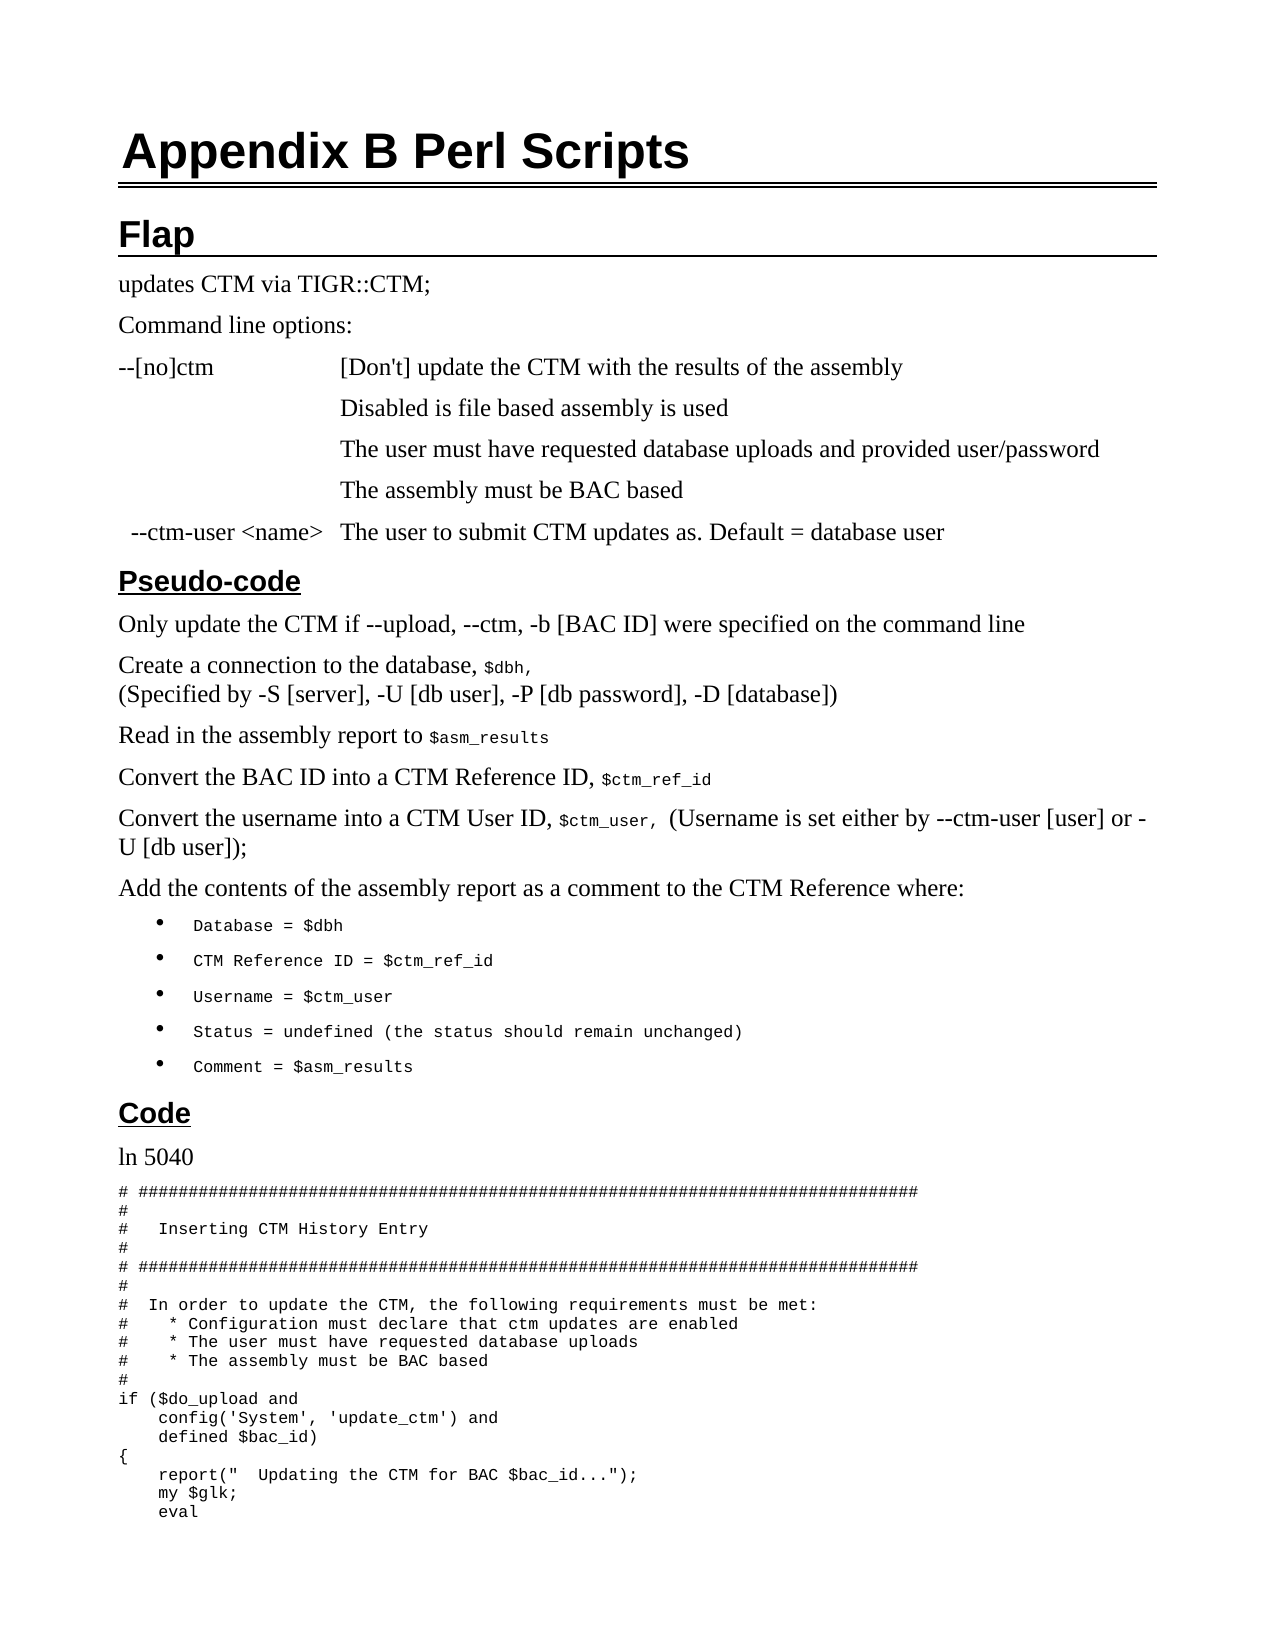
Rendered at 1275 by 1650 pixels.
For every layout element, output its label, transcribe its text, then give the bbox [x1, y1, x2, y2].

text # * The user must have requested database uploads [118, 1334, 1157, 1353]
text # In order to update the CTM, the following requirements must be met: [118, 1296, 1157, 1315]
text # ############################################################################## [118, 1183, 1157, 1202]
text # [118, 1240, 1157, 1259]
text report(" Updating the CTM for BAC $bac_id..."); [118, 1466, 1157, 1485]
text (Specified by -S [server], -U [db user], -P [db password], -D [database]) [118, 679, 1157, 708]
text Add the contents of the assembly report as a comment to the CTM Reference where: [118, 873, 1157, 902]
text # ############################################################################## [118, 1259, 1157, 1277]
text --[no]ctm [Don't] update the CTM with the results of the assembly [118, 352, 1157, 380]
text # [118, 1277, 1157, 1296]
text if ($do_upload and [118, 1391, 1157, 1409]
text Only update the CTM if --upload, --ctm, -b [BAC ID] were specified on the command line [118, 609, 1157, 638]
subtitle Pseudo-code [118, 564, 1157, 597]
subtitle Appendix B Perl Scripts [118, 118, 1157, 182]
text Read in the assembly report to $asm_results [118, 721, 1157, 749]
text # Inserting CTM History Entry [118, 1221, 1157, 1240]
text # [118, 1372, 1157, 1391]
text { [118, 1447, 1157, 1466]
text Create a connection to the database, $dbh, [118, 651, 1157, 679]
text ln 5040 [118, 1142, 1157, 1171]
subtitle Code [118, 1096, 1157, 1130]
text eval [118, 1504, 1157, 1523]
text # * Configuration must declare that ctm updates are enabled [118, 1315, 1157, 1334]
text Convert the username into a CTM User ID, $ctm_user, (Username is set either by --ctm-user [user] or -U [db user]); [118, 803, 1157, 861]
text Command line options: [118, 310, 1157, 339]
text Convert the BAC ID into a CTM Reference ID, $ctm_ref_id [118, 762, 1157, 791]
text The user must have requested database uploads and provided user/password [118, 434, 1157, 463]
text my $glk; [118, 1485, 1157, 1504]
text updates CTM via TIGR::CTM; [118, 269, 1157, 298]
text config('System', 'update_ctm') and [118, 1409, 1157, 1428]
subtitle Flap [118, 212, 1157, 255]
list CTM Reference ID = $ctm_ref_id [156, 949, 1157, 972]
list Username = $ctm_user [156, 985, 1157, 1007]
text Disabled is file based assembly is used [118, 393, 1157, 422]
text --ctm-user <name> The user to submit CTM updates as. Default = database user [118, 517, 1157, 545]
list Comment = $asm_results [156, 1055, 1157, 1078]
text # * The assembly must be BAC based [118, 1353, 1157, 1372]
list Status = undefined (the status should remain unchanged) [156, 1020, 1157, 1043]
text # [118, 1202, 1157, 1221]
text The assembly must be BAC based [118, 475, 1157, 504]
text defined $bac_id) [118, 1428, 1157, 1447]
list Database = $dbh [156, 914, 1157, 937]
